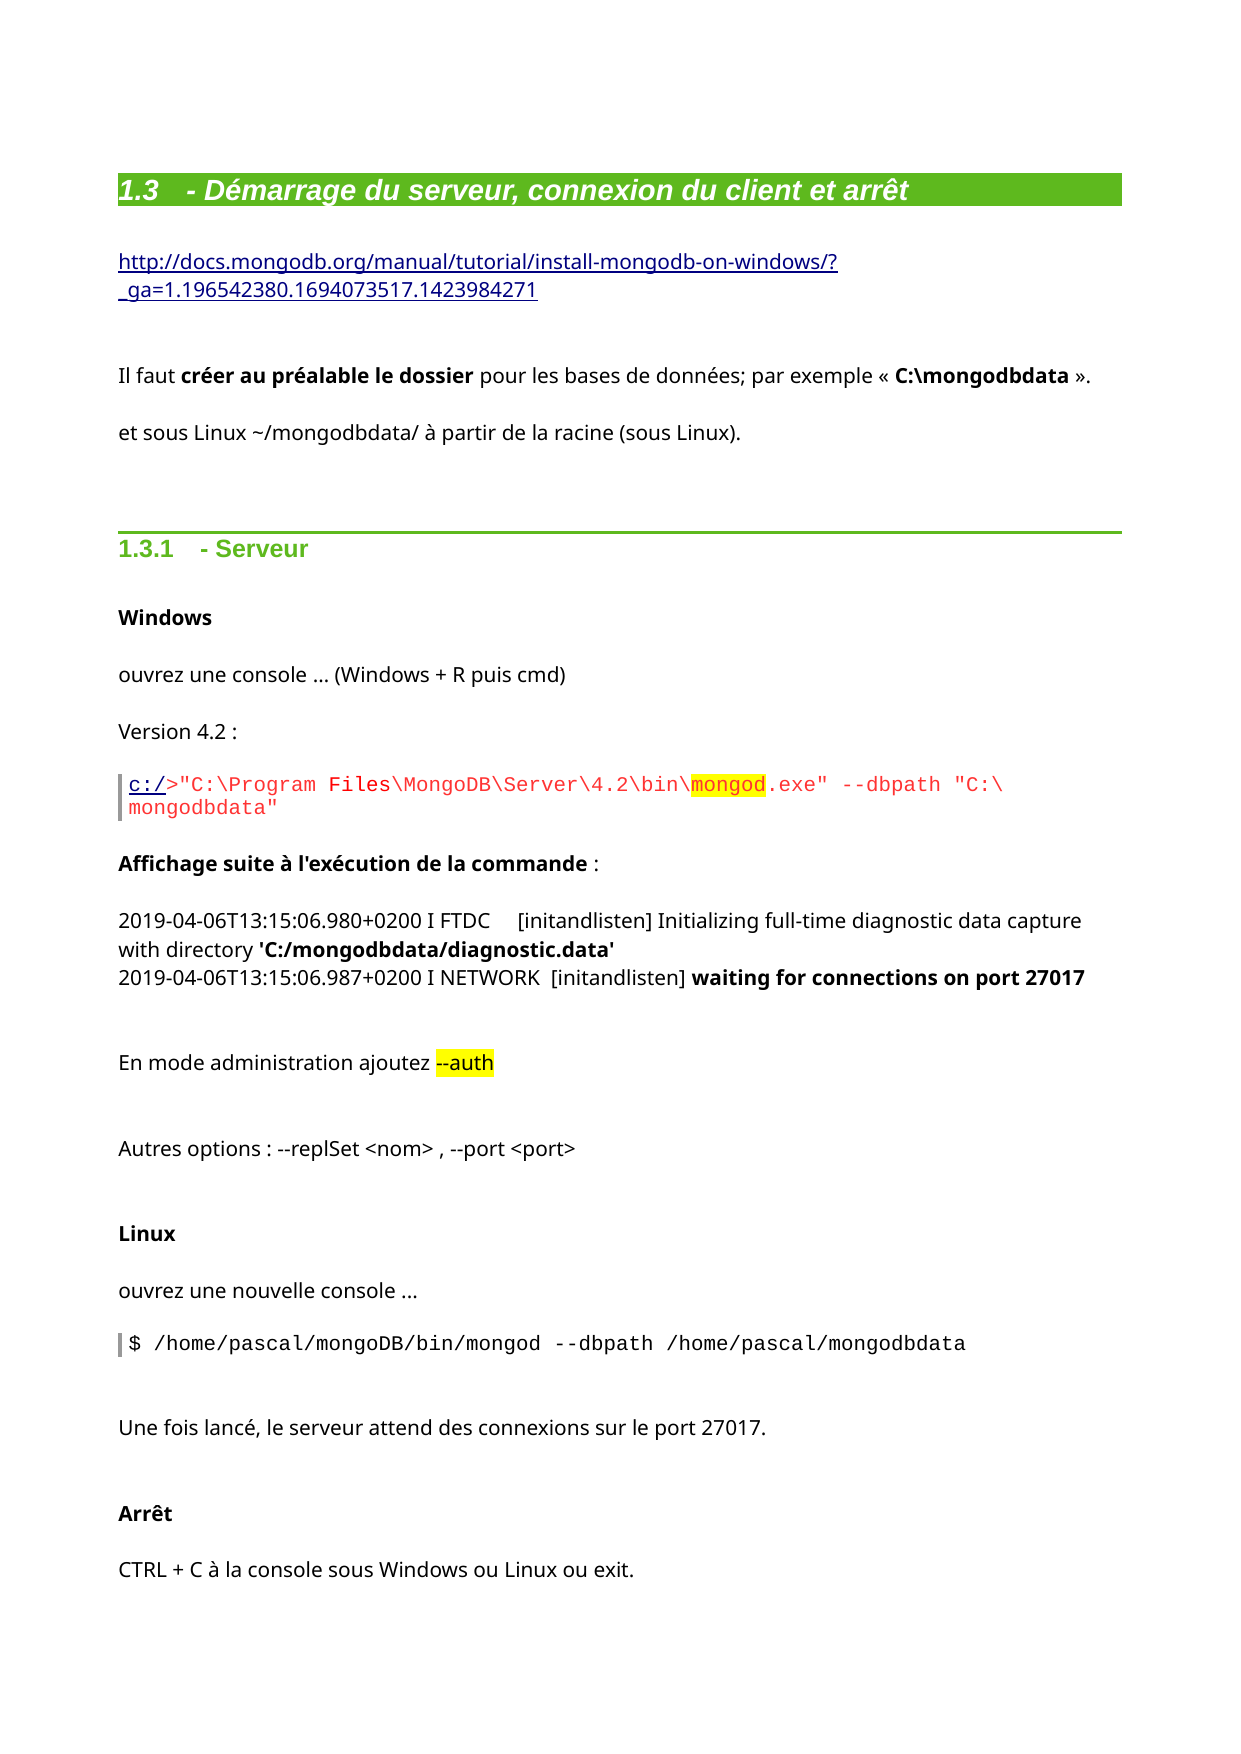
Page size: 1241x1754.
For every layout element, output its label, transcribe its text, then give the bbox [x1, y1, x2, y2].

text Autres options : --replSet <nom> , --port <port> [118, 1134, 1122, 1162]
text Affichage suite à l'exécution de la commande : [118, 849, 1122, 878]
text Windows [118, 603, 1122, 632]
subtitle - Démarrage du serveur, connexion du client et arrêt [118, 173, 1122, 206]
text 2019-04-06T13:15:06.980+0200 I FTDC [initandlisten] Initializing full-time diagnostic data capture with directory 'C:/mongodbdata/diagnostic.data' [118, 906, 1122, 963]
text et sous Linux ~/mongodbdata/ à partir de la racine (sous Linux). [118, 418, 1122, 446]
text Une fois lancé, le serveur attend des connexions sur le port 27017. [118, 1413, 1122, 1442]
text c:/>"C:\Program Files\MongoDB\Server\4.2\bin\mongod.exe" --dbpath "C:\mongodbdata" [122, 774, 1122, 821]
text En mode administration ajoutez --auth [118, 1048, 1122, 1077]
text ouvrez une console … (Windows + R puis cmd) [118, 660, 1122, 688]
text CTRL + C à la console sous Windows ou Linux ou exit. [118, 1556, 1122, 1584]
text Arrêt [118, 1499, 1122, 1527]
text http://docs.mongodb.org/manual/tutorial/install-mongodb-on-windows/?_ga=1.196542380.1694073517.1423984271 [118, 247, 1122, 304]
text 2019-04-06T13:15:06.987+0200 I NETWORK [initandlisten] waiting for connections on port 27017 [118, 963, 1122, 992]
text $ /home/pascal/mongoDB/bin/mongod --dbpath /home/pascal/mongodbdata [122, 1333, 1122, 1357]
subtitle - Serveur [118, 534, 1122, 562]
text ouvrez une nouvelle console ... [118, 1276, 1122, 1304]
text Version 4.2 : [118, 717, 1122, 745]
text Il faut créer au préalable le dossier pour les bases de données; par exemple « C:\mongodbdata ». [118, 361, 1122, 389]
text Linux [118, 1219, 1122, 1248]
